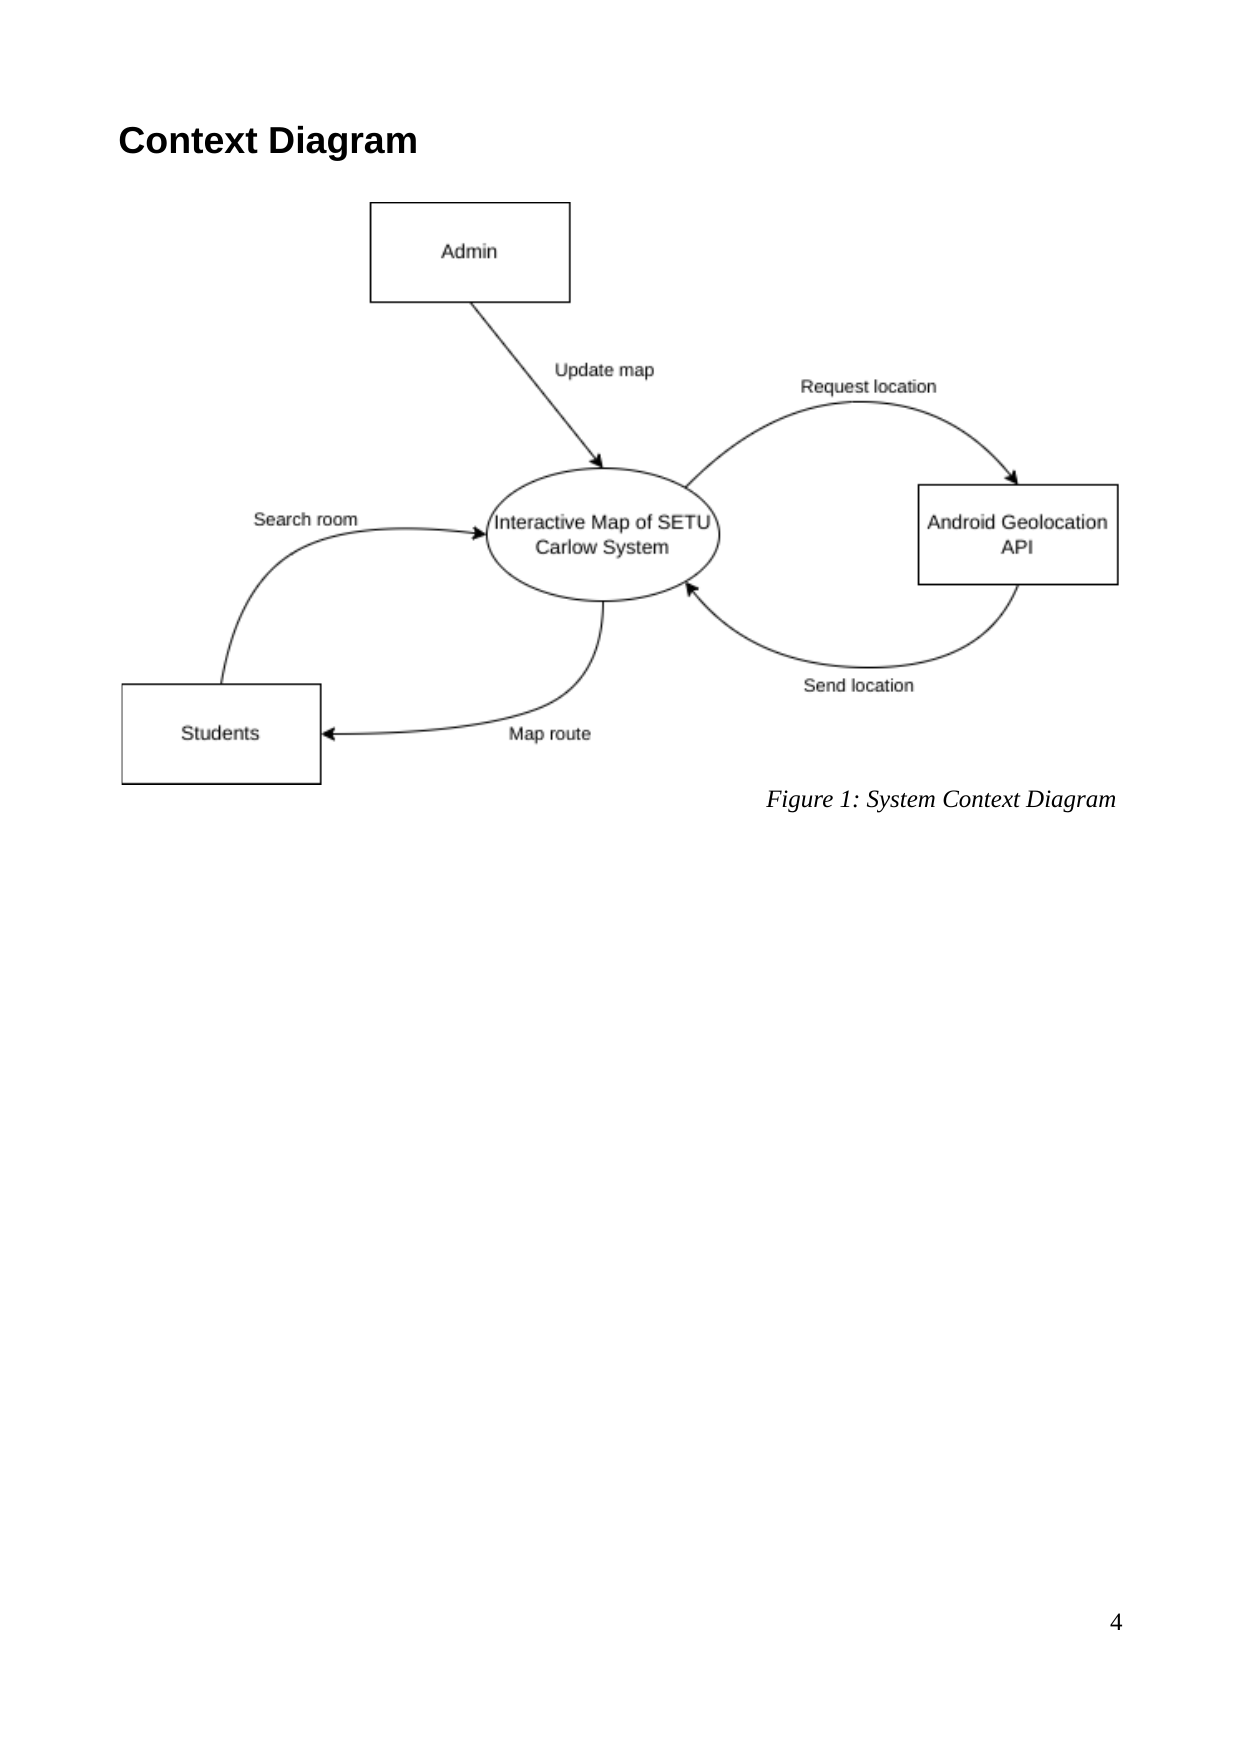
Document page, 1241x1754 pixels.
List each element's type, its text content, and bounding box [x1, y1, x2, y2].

picture [121, 202, 1119, 785]
subtitle Context Diagram [118, 118, 1122, 161]
text Figure 1: System Context Diagram [122, 785, 1119, 813]
